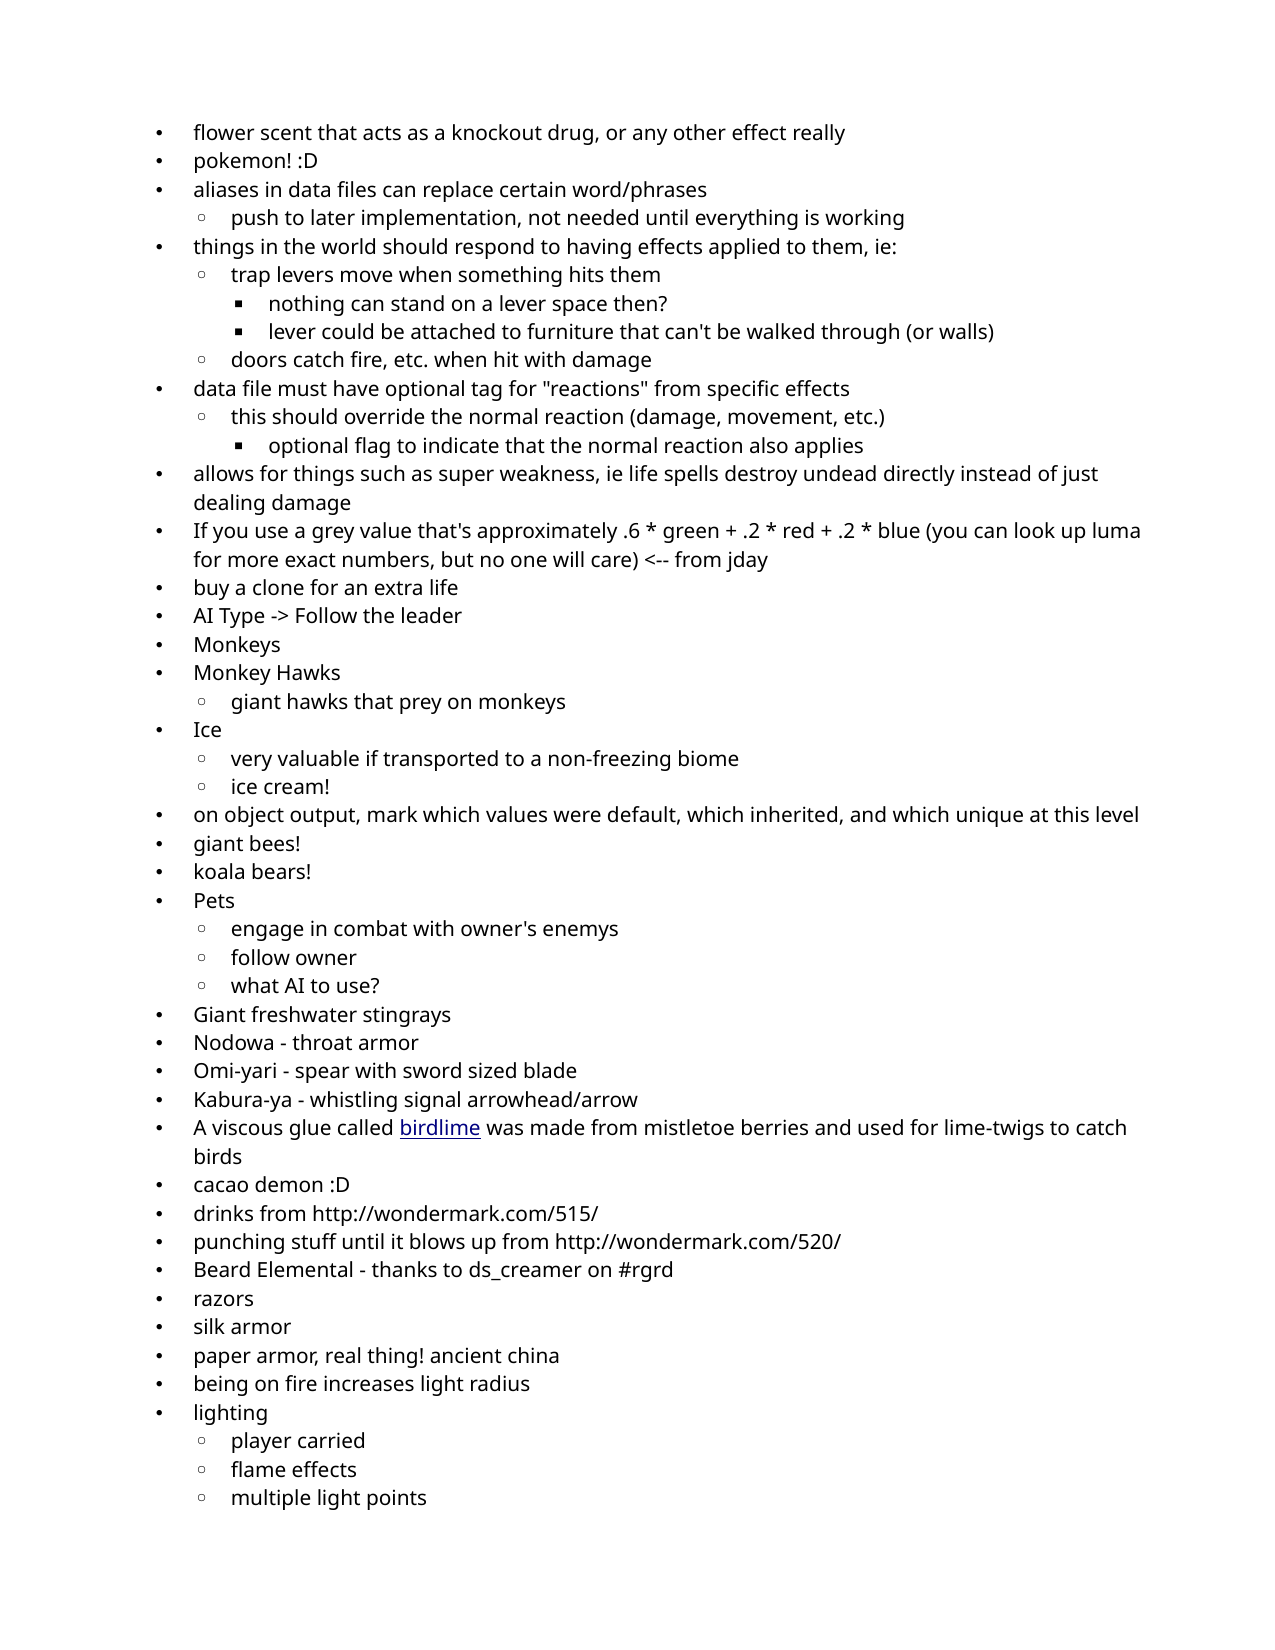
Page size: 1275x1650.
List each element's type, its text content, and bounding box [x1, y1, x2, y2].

list silk armor [156, 1312, 1157, 1341]
list pokemon! :D [156, 147, 1157, 175]
list AI Type -> Follow the leader [156, 602, 1157, 630]
list drinks from http://wondermark.com/515/ [156, 1199, 1157, 1227]
list Monkeys [156, 630, 1157, 658]
list koala bears! [156, 857, 1157, 886]
list Nodowa - throat armor [156, 1028, 1157, 1057]
list data file must have optional tag for "reactions" from specific effects [156, 374, 1157, 402]
list Pets [156, 886, 1157, 914]
list punching stuff until it blows up from http://wondermark.com/520/ [156, 1227, 1157, 1256]
list Giant freshwater stingrays [156, 1000, 1157, 1028]
list what AI to use? [193, 971, 1157, 1000]
list aliases in data files can replace certain word/phrases [156, 175, 1157, 203]
list flame effects [193, 1455, 1157, 1483]
list buy a clone for an extra life [156, 573, 1157, 602]
list trap levers move when something hits them [193, 260, 1157, 289]
list ice cream! [193, 772, 1157, 801]
list If you use a grey value that's approximately .6 * green + .2 * red + .2 * blue (you can look up luma for more exact numbers, but no one will care) <-- from jday [156, 516, 1157, 573]
list Beard Elemental - thanks to ds_creamer on #rgrd [156, 1256, 1157, 1284]
list allows for things such as super weakness, ie life spells destroy undead directly instead of just dealing damage [156, 459, 1157, 516]
list nothing can stand on a lever space then? [231, 289, 1157, 317]
list Kabura-ya - whistling signal arrowhead/arrow [156, 1085, 1157, 1113]
list Ice [156, 715, 1157, 744]
list very valuable if transported to a non-freezing biome [193, 744, 1157, 772]
list razors [156, 1284, 1157, 1312]
list paper armor, real thing! ancient china [156, 1341, 1157, 1369]
list giant bees! [156, 829, 1157, 857]
list flower scent that acts as a knockout drug, or any other effect really [156, 118, 1157, 147]
list player carried [193, 1426, 1157, 1455]
list A viscous glue called birdlime was made from mistletoe berries and used for lime-twigs to catch birds [156, 1113, 1157, 1170]
list this should override the normal reaction (damage, movement, etc.) [193, 402, 1157, 431]
list multiple light points [193, 1483, 1157, 1512]
list push to later implementation, not needed until everything is working [193, 203, 1157, 232]
list follow owner [193, 943, 1157, 971]
list engage in combat with owner's enemys [193, 914, 1157, 943]
list giant hawks that prey on monkeys [193, 687, 1157, 715]
list optional flag to indicate that the normal reaction also applies [231, 431, 1157, 459]
list on object output, mark which values were default, which inherited, and which unique at this level [156, 801, 1157, 829]
list being on fire increases light radius [156, 1369, 1157, 1398]
list Omi-yari - spear with sword sized blade [156, 1057, 1157, 1085]
list lighting [156, 1398, 1157, 1426]
list Monkey Hawks [156, 658, 1157, 687]
list lever could be attached to furniture that can't be walked through (or walls) [231, 317, 1157, 346]
list doors catch fire, etc. when hit with damage [193, 346, 1157, 374]
list cacao demon :D [156, 1170, 1157, 1199]
list things in the world should respond to having effects applied to them, ie: [156, 232, 1157, 260]
